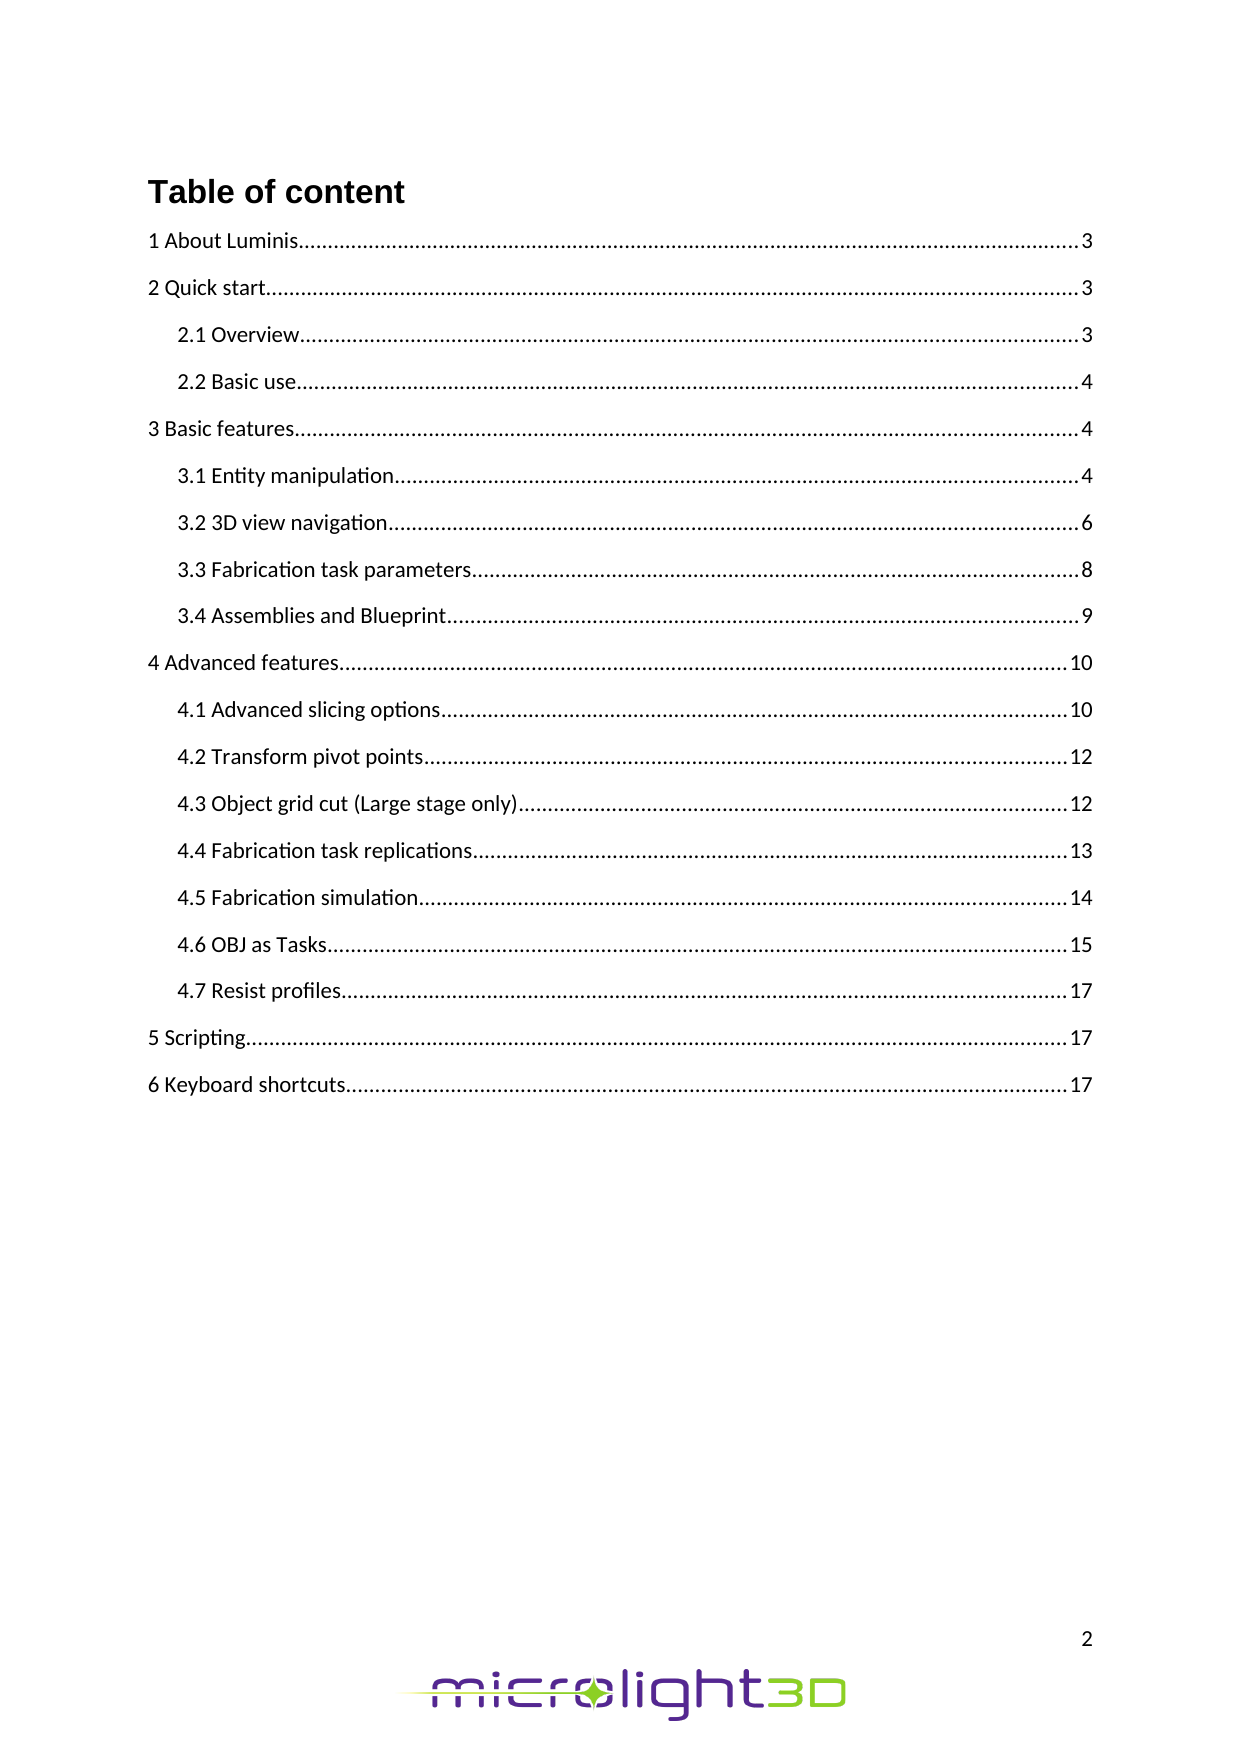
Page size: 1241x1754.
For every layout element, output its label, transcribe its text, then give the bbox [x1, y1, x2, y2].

text 3.1 Entity manipulation 4 [177, 461, 1093, 489]
text 6 Keyboard shortcuts 17 [148, 1070, 1093, 1098]
text 4.7 Resist profiles 17 [177, 977, 1093, 1004]
text 4.1 Advanced slicing options 10 [177, 695, 1093, 723]
text 2.1 Overview 3 [177, 320, 1093, 348]
text 2 Quick start 3 [148, 273, 1093, 301]
text 3.2 3D view navigation 6 [177, 508, 1093, 536]
text 4.3 Object grid cut (Large stage only) 12 [177, 789, 1093, 817]
subtitle Table of content [148, 173, 1093, 211]
text 4.6 OBJ as Tasks 15 [177, 930, 1093, 958]
text 4.5 Fabrication simulation 14 [177, 883, 1093, 911]
text 4 Advanced features 10 [148, 648, 1093, 676]
text 3.4 Assemblies and Blueprint 9 [177, 602, 1093, 629]
text 3 Basic features 4 [148, 414, 1093, 442]
text 4.4 Fabrication task replications 13 [177, 836, 1093, 864]
text 1 About Luminis 3 [148, 227, 1093, 254]
text 4.2 Transform pivot points 12 [177, 742, 1093, 770]
text 2.2 Basic use 4 [177, 367, 1093, 395]
text 5 Scripting 17 [148, 1023, 1093, 1051]
picture [394, 1669, 846, 1721]
text 3.3 Fabrication task parameters 8 [177, 555, 1093, 583]
